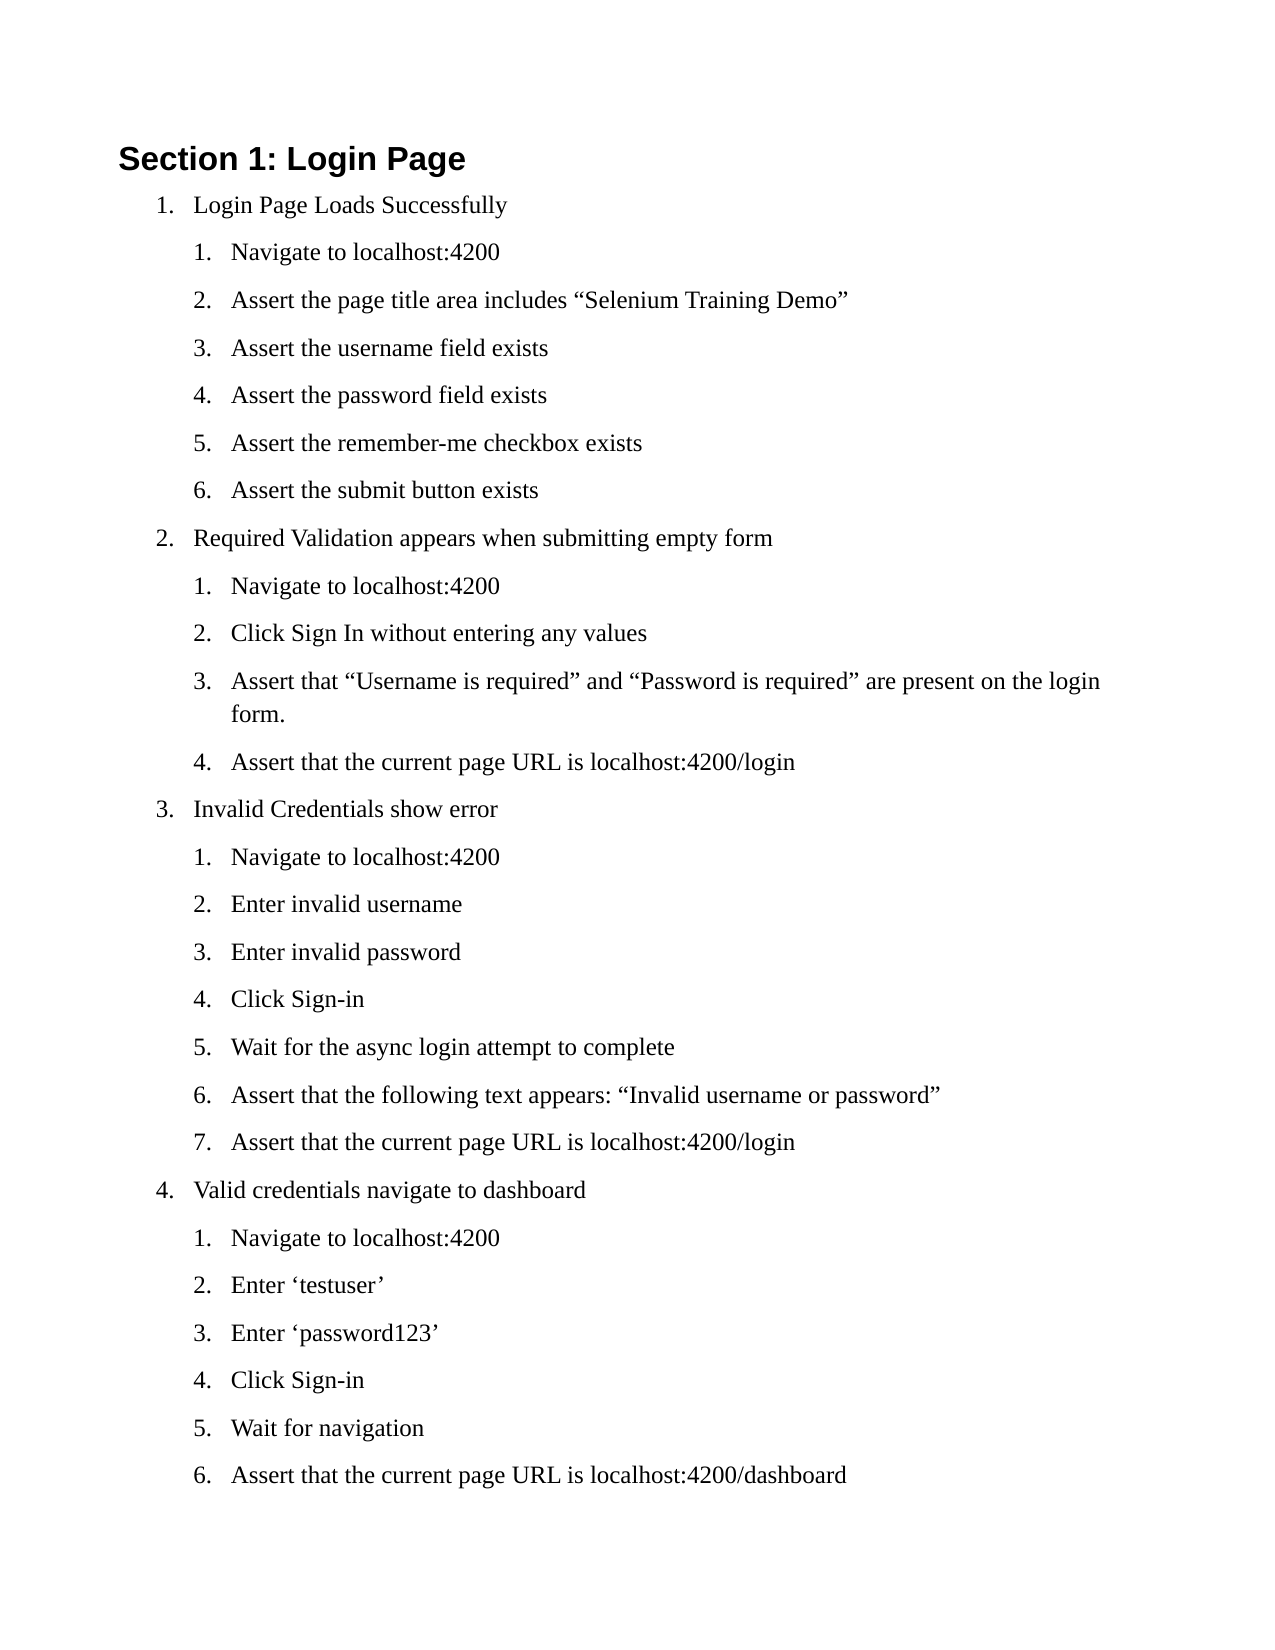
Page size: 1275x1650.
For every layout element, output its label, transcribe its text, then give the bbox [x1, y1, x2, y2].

list Navigate to localhost:4200 [193, 842, 1157, 871]
list Click Sign-in [193, 1365, 1157, 1394]
list Wait for the async login attempt to complete [193, 1032, 1157, 1061]
list Click Sign In without entering any values [193, 618, 1157, 647]
list Wait for navigation [193, 1413, 1157, 1442]
list Navigate to localhost:4200 [193, 571, 1157, 599]
list Assert that the current page URL is localhost:4200/login [193, 747, 1157, 775]
list Valid credentials navigate to dashboard [156, 1175, 1157, 1204]
list Assert the remember-me checkbox exists [193, 428, 1157, 457]
list Navigate to localhost:4200 [193, 237, 1157, 266]
list Enter ‘password123’ [193, 1318, 1157, 1347]
list Enter invalid username [193, 889, 1157, 918]
list Login Page Loads Successfully [156, 190, 1157, 219]
subtitle Section 1: Login Page [118, 139, 1157, 177]
list Invalid Credentials show error [156, 794, 1157, 823]
list Required Validation appears when submitting empty form [156, 523, 1157, 552]
list Assert that the following text appears: “Invalid username or password” [193, 1080, 1157, 1108]
list Assert that the current page URL is localhost:4200/login [193, 1127, 1157, 1156]
list Click Sign-in [193, 984, 1157, 1013]
list Enter invalid password [193, 937, 1157, 966]
list Assert that the current page URL is localhost:4200/dashboard [193, 1461, 1157, 1489]
list Assert the submit button exists [193, 476, 1157, 504]
list Assert the password field exists [193, 380, 1157, 409]
list Enter ‘testuser’ [193, 1270, 1157, 1299]
list Assert the page title area includes “Selenium Training Demo” [193, 285, 1157, 314]
list Assert that “Username is required” and “Password is required” are present on the login form. [193, 666, 1157, 728]
list Assert the username field exists [193, 333, 1157, 361]
list Navigate to localhost:4200 [193, 1223, 1157, 1251]
